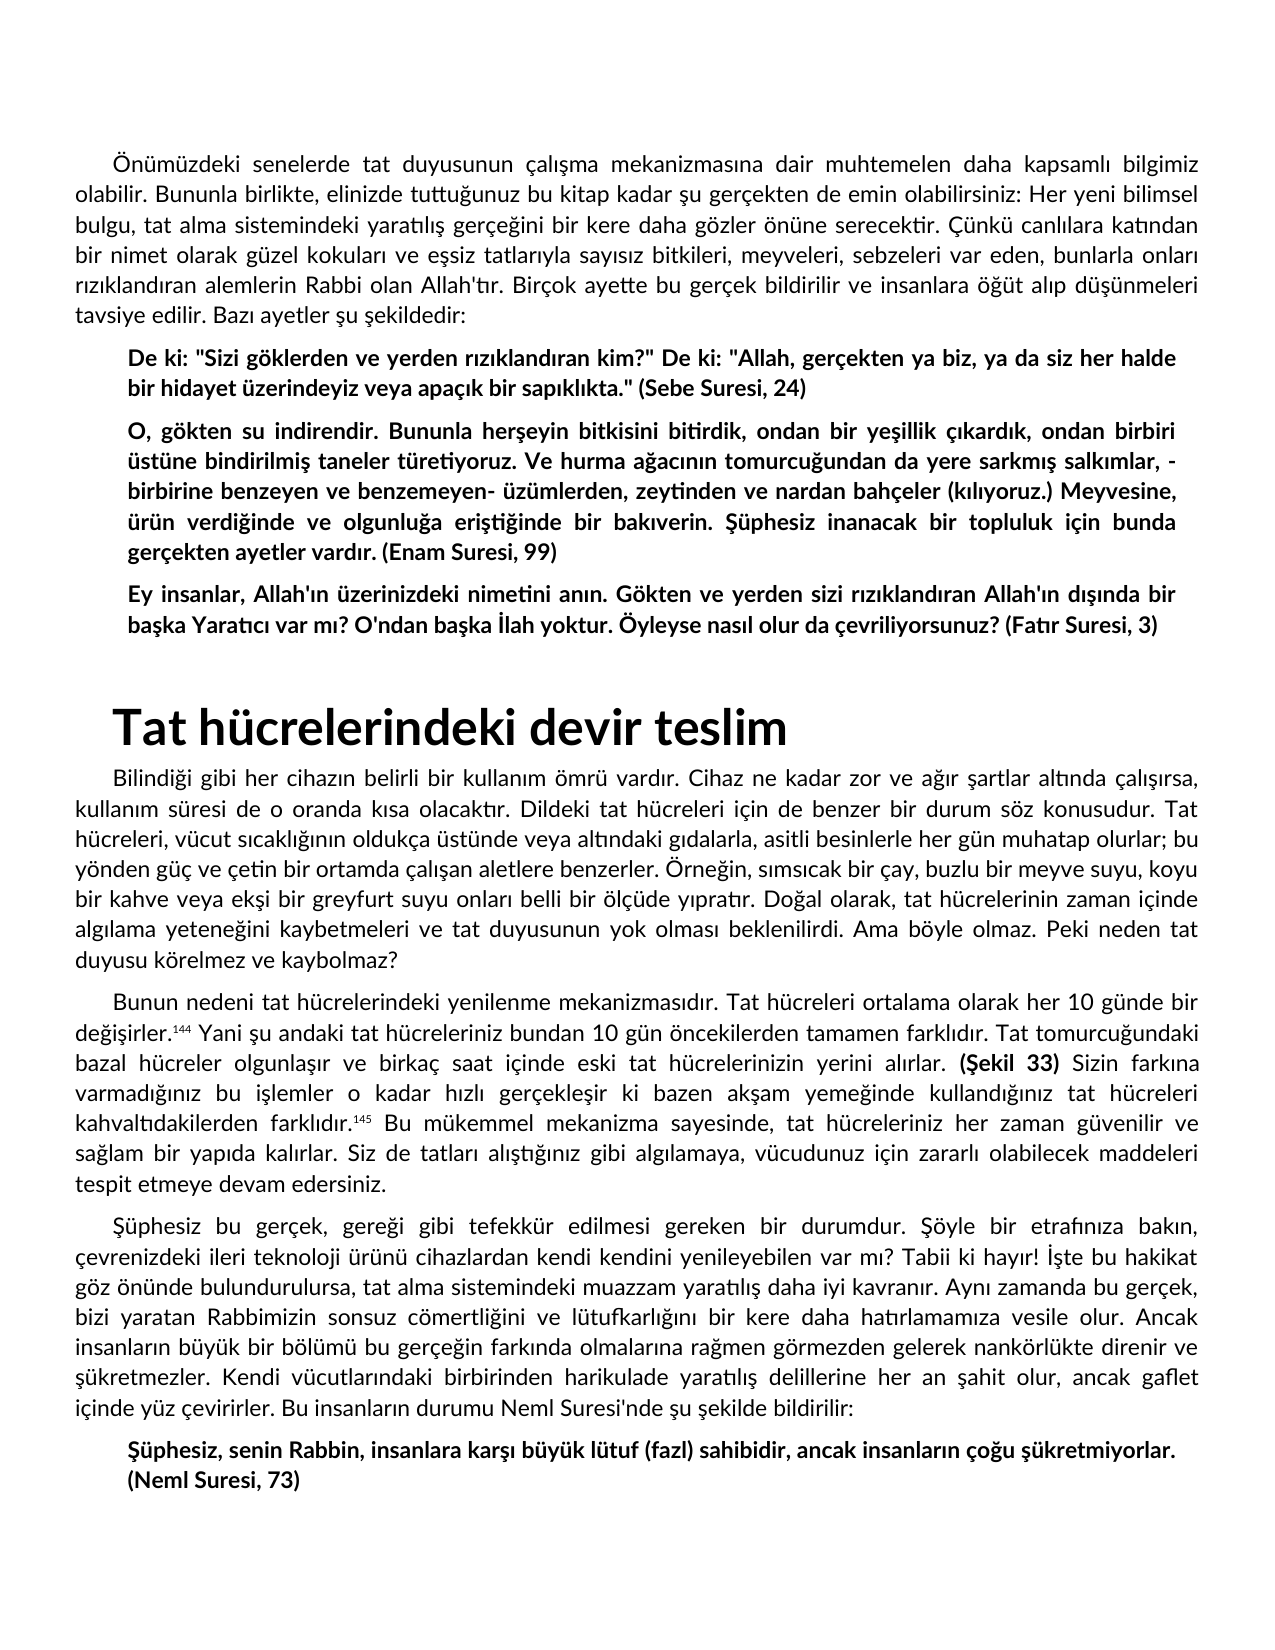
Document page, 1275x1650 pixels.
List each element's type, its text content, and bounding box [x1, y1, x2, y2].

text Şüphesiz, senin Rabbin, insanlara karşı büyük lütuf (fazl) sahibidir, ancak insanların çoğu şükretmiyorlar. (Neml Suresi, 73) [127, 1436, 1177, 1494]
text Ey insanlar, Allah'ın üzerinizdeki nimetini anın. Gökten ve yerden sizi rızıklandıran Allah'ın dışında bir başka Yaratıcı var mı? O'ndan başka İlah yoktur. Öyleyse nasıl olur da çevriliyorsunuz? (Fatır Suresi, 3) [127, 580, 1177, 638]
text Şüphesiz bu gerçek, gereği gibi tefekkür edilmesi gereken bir durumdur. Şöyle bir etrafınıza bakın, çevrenizdeki ileri teknoloji ürünü cihazlardan kendi kendini yenileyebilen var mı? Tabii ki hayır! İşte bu hakikat göz önünde bulundurulursa, tat alma sistemindeki muazzam yaratılış daha iyi kavranır. Aynı zamanda bu gerçek, bizi yaratan Rabbimizin sonsuz cömertliğini ve lütufkarlığını bir kere daha hatırlamamıza vesile olur. Ancak insanların büyük bir bölümü bu gerçeğin farkında olmalarına rağmen görmezden gelerek nankörlükte direnir ve şükretmezler. Kendi vücutlarındaki birbirinden harikulade yaratılış delillerine her an şahit olur, ancak gaflet içinde yüz çevirirler. Bu insanların durumu Neml Suresi'nde şu şekilde bildirilir: [75, 1212, 1200, 1421]
text Bunun nedeni tat hücrelerindeki yenilenme mekanizmasıdır. Tat hücreleri ortalama olarak her 10 günde bir değişirler.144 Yani şu andaki tat hücreleriniz bundan 10 gün öncekilerden tamamen farklıdır. Tat tomurcuğundaki bazal hücreler olgunlaşır ve birkaç saat içinde eski tat hücrelerinizin yerini alırlar. (Şekil 33) Sizin farkına varmadığınız bu işlemler o kadar hızlı gerçekleşir ki bazen akşam yemeğinde kullandığınız tat hücreleri kahvaltıdakilerden farklıdır.145 Bu mükemmel mekanizma sayesinde, tat hücreleriniz her zaman güvenilir ve sağlam bir yapıda kalırlar. Siz de tatları alıştığınız gibi algılamaya, vücudunuz için zararlı olabilecek maddeleri tespit etmeye devam edersiniz. [75, 988, 1200, 1197]
text De ki: "Sizi göklerden ve yerden rızıklandıran kim?" De ki: "Allah, gerçekten ya biz, ya da siz her halde bir hidayet üzerindeyiz veya apaçık bir sapıklıkta." (Sebe Suresi, 24) [127, 344, 1177, 401]
text Bilindiği gibi her cihazın belirli bir kullanım ömrü vardır. Cihaz ne kadar zor ve ağır şartlar altında çalışırsa, kullanım süresi de o oranda kısa olacaktır. Dildeki tat hücreleri için de benzer bir durum söz konusudur. Tat hücreleri, vücut sıcaklığının oldukça üstünde veya altındaki gıdalarla, asitli besinlerle her gün muhatap olurlar; bu yönden güç ve çetin bir ortamda çalışan aletlere benzerler. Örneğin, sımsıcak bir çay, buzlu bir meyve suyu, koyu bir kahve veya ekşi bir greyfurt suyu onları belli bir ölçüde yıpratır. Doğal olarak, tat hücrelerinin zaman içinde algılama yeteneğini kaybetmeleri ve tat duyusunun yok olması beklenilirdi. Ama böyle olmaz. Peki neden tat duyusu körelmez ve kaybolmaz? [75, 764, 1200, 973]
text O, gökten su indirendir. Bununla herşeyin bitkisini bitirdik, ondan bir yeşillik çıkardık, ondan birbiri üstüne bindirilmiş taneler türetiyoruz. Ve hurma ağacının tomurcuğundan da yere sarkmış salkımlar, -birbirine benzeyen ve benzemeyen- üzümlerden, zeytinden ve nardan bahçeler (kılıyoruz.) Meyvesine, ürün verdiğinde ve olgunluğa eriştiğinde bir bakıverin. Şüphesiz inanacak bir topluluk için bunda gerçekten ayetler vardır. (Enam Suresi, 99) [127, 417, 1177, 565]
subtitle Tat hücrelerindeki devir teslim [112, 696, 1200, 756]
text Önümüzdeki senelerde tat duyusunun çalışma mekanizmasına dair muhtemelen daha kapsamlı bilgimiz olabilir. Bununla birlikte, elinizde tuttuğunuz bu kitap kadar şu gerçekten de emin olabilirsiniz: Her yeni bilimsel bulgu, tat alma sistemindeki yaratılış gerçeğini bir kere daha gözler önüne serecektir. Çünkü canlılara katından bir nimet olarak güzel kokuları ve eşsiz tatlarıyla sayısız bitkileri, meyveleri, sebzeleri var eden, bunlarla onları rızıklandıran alemlerin Rabbi olan Allah'tır. Birçok ayette bu gerçek bildirilir ve insanlara öğüt alıp düşünmeleri tavsiye edilir. Bazı ayetler şu şekildedir: [75, 150, 1200, 328]
